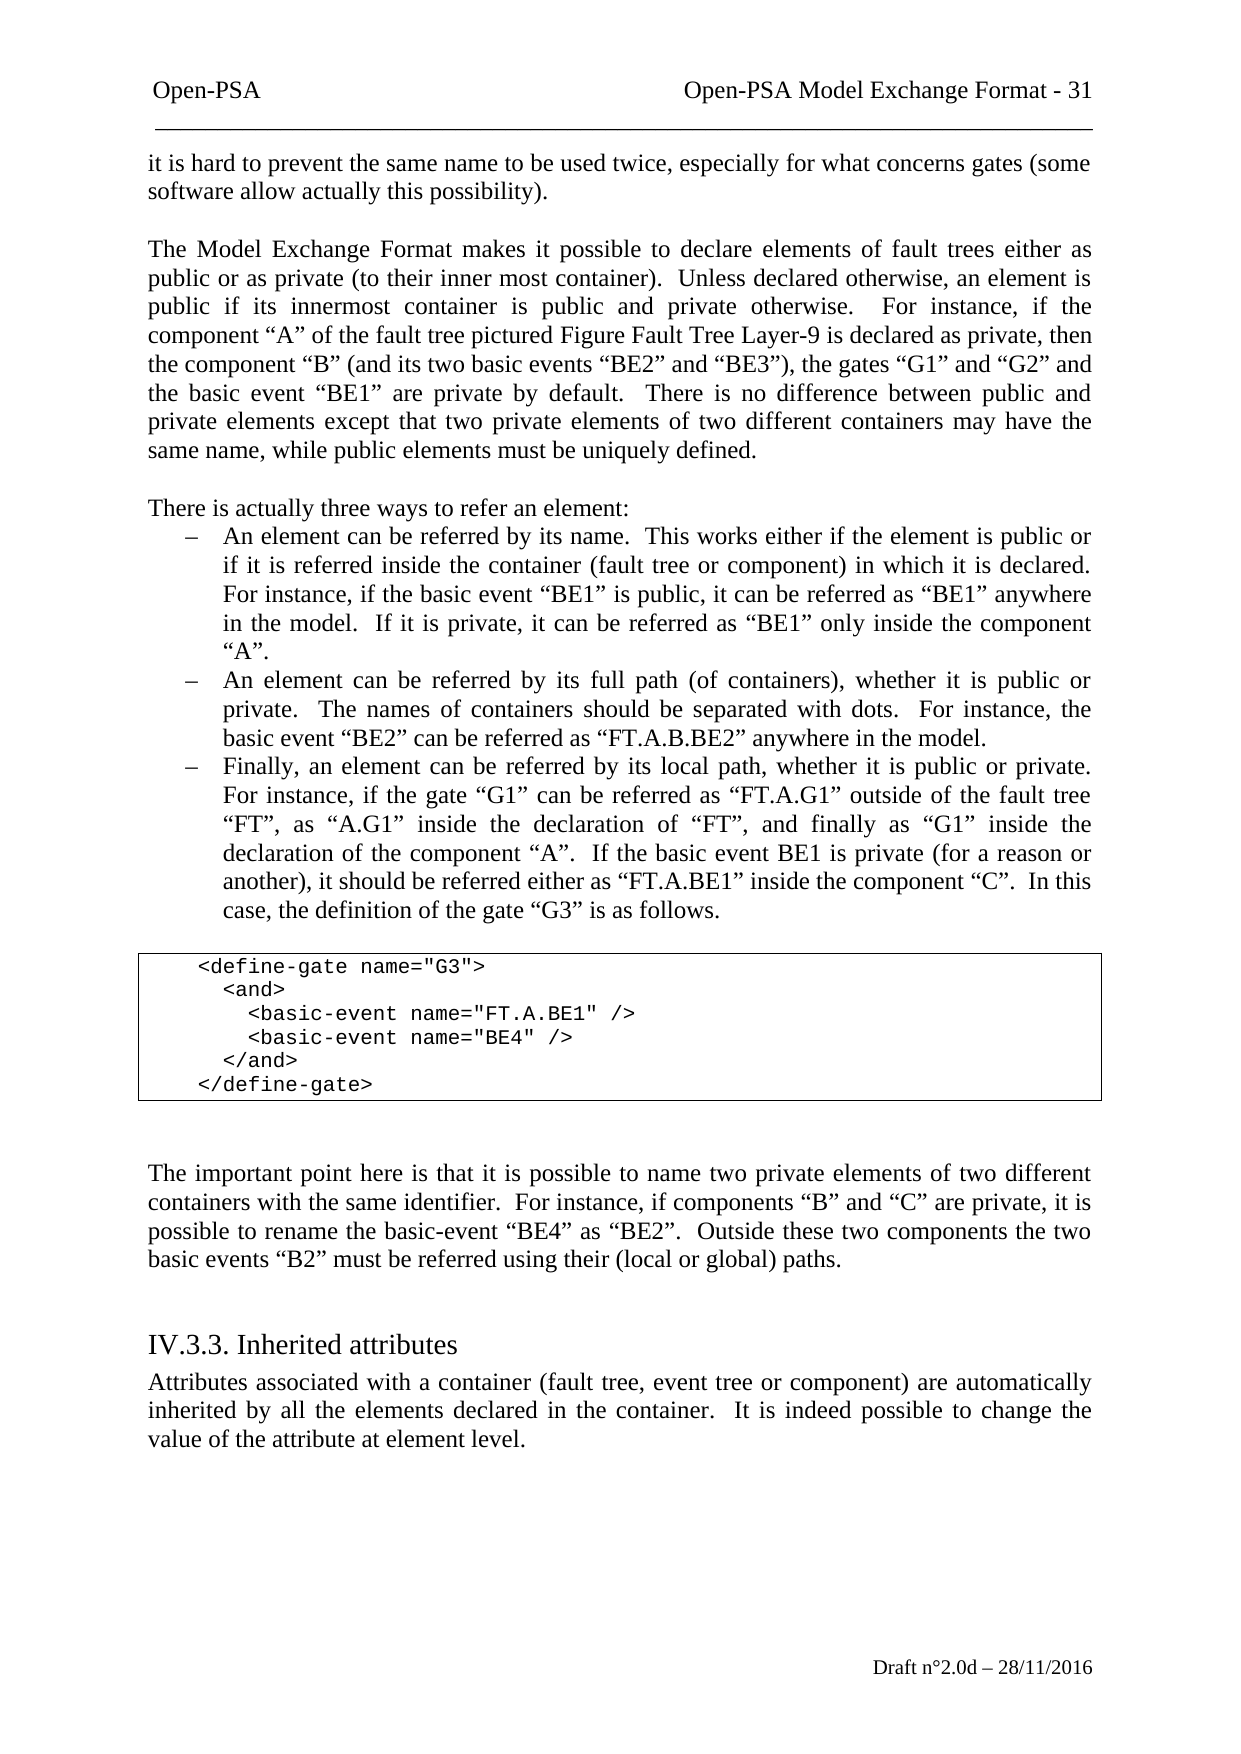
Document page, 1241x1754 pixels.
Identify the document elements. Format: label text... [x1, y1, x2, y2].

list Finally, an element can be referred by its local path, whether it is public or private. For instance, if the gate “G1” can be referred as “FT.A.G1” outside of the fault tree “FT”, as “A.G1” inside the declaration of “FT”, and finally as “G1” inside the declaration of the component “A”. If the basic event BE1 is private (for a reason or another), it should be referred either as “FT.A.BE1” inside the component “C”. In this case, the definition of the gate “G3” is as follows. [185, 751, 1093, 924]
text <define-gate name="G3"> [139, 954, 1101, 979]
text </define-gate> [139, 1071, 1101, 1100]
text </and> [148, 1050, 1093, 1071]
text Attributes associated with a container (fault tree, event tree or component) are automatically inherited by all the elements declared in the container. It is indeed possible to change the value of the attribute at element level. [148, 1367, 1093, 1453]
subtitle Inherited attributes [148, 1327, 1093, 1361]
text <and> [148, 979, 1093, 1003]
text The Model Exchange Format makes it possible to declare elements of fault trees either as public or as private (to their inner most container). Unless declared otherwise, an element is public if its innermost container is public and private otherwise. For instance, if the component “A” of the fault tree pictured Figure Fault Tree Layer-9 is declared as private, then the component “B” (and its two basic events “BE2” and “BE3”), the gates “G1” and “G2” and the basic event “BE1” are private by default. There is no difference between public and private elements except that two private elements of two different containers may have the same name, while public elements must be uniquely defined. [148, 234, 1093, 464]
text it is hard to prevent the same name to be used twice, especially for what concerns gates (some software allow actually this possibility). [148, 148, 1093, 205]
text <basic-event name="BE4" /> [148, 1027, 1093, 1050]
text There is actually three ways to refer an element: [148, 493, 1093, 521]
text <basic-event name="FT.A.BE1" /> [148, 1003, 1093, 1027]
list An element can be referred by its full path (of containers), whether it is public or private. The names of containers should be separated with dots. For instance, the basic event “BE2” can be referred as “FT.A.B.BE2” anywhere in the model. [185, 665, 1093, 751]
text The important point here is that it is possible to name two private elements of two different containers with the same identifier. For instance, if components “B” and “C” are private, it is possible to rename the basic-event “BE4” as “BE2”. Outside these two components the two basic events “B2” must be referred using their (local or global) paths. [148, 1158, 1093, 1273]
list An element can be referred by its name. This works either if the element is public or if it is referred inside the container (fault tree or component) in which it is declared. For instance, if the basic event “BE1” is public, it can be referred as “BE1” anywhere in the model. If it is private, it can be referred as “BE1” only inside the component “A”. [185, 521, 1093, 665]
